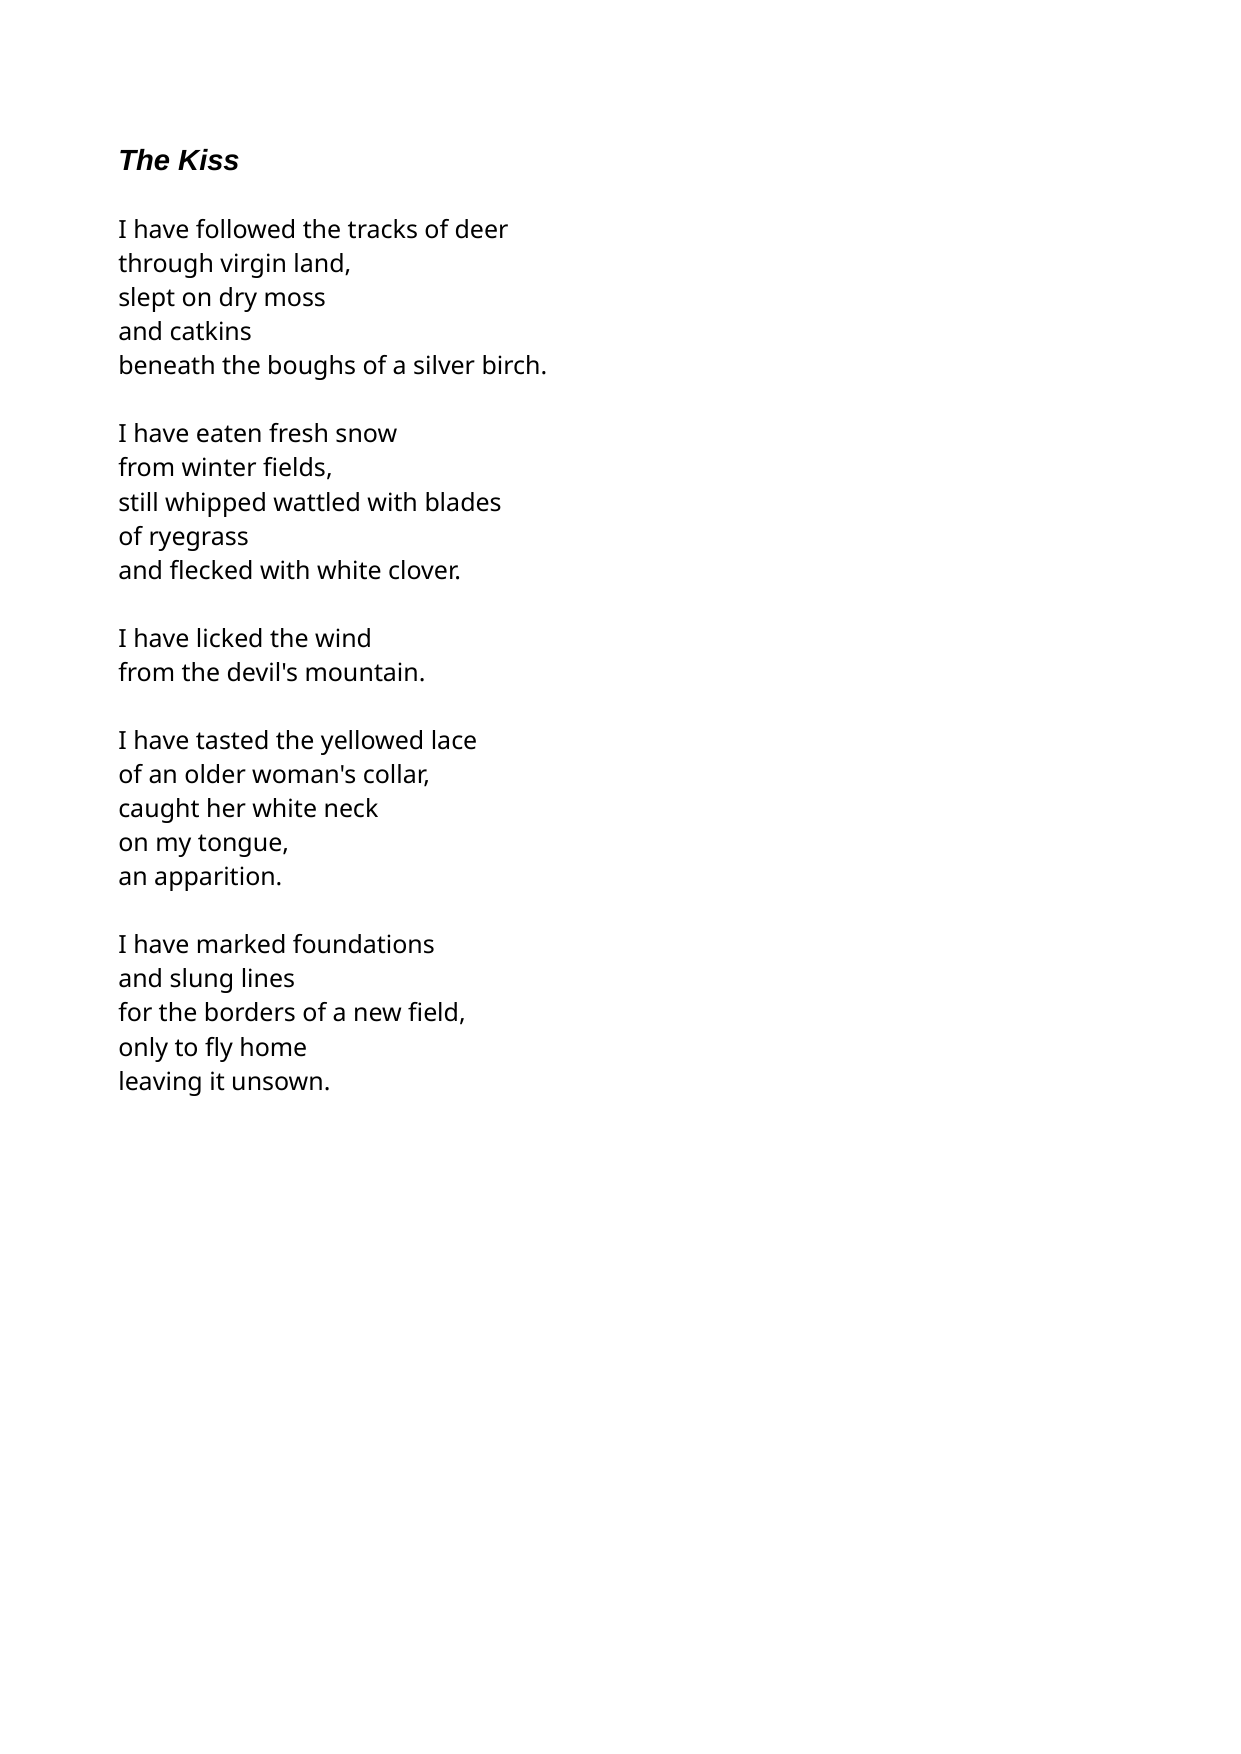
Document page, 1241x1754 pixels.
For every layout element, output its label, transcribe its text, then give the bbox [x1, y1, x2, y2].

text I have followed the tracks of deer through virgin land, slept on dry moss and catkins beneath the boughs of a silver birch. I have eaten fresh snow from winter fields, still whipped wattled with blades of ryegrass and flecked with white clover. I have licked the wind from the devil's mountain. I have tasted the yellowed lace of an older woman's collar, caught her white neck on my tongue, an apparition. I have marked foundations and slung lines for the borders of a new field, only to fly home leaving it unsown. [118, 212, 1122, 1097]
subtitle The Kiss [118, 143, 1122, 177]
